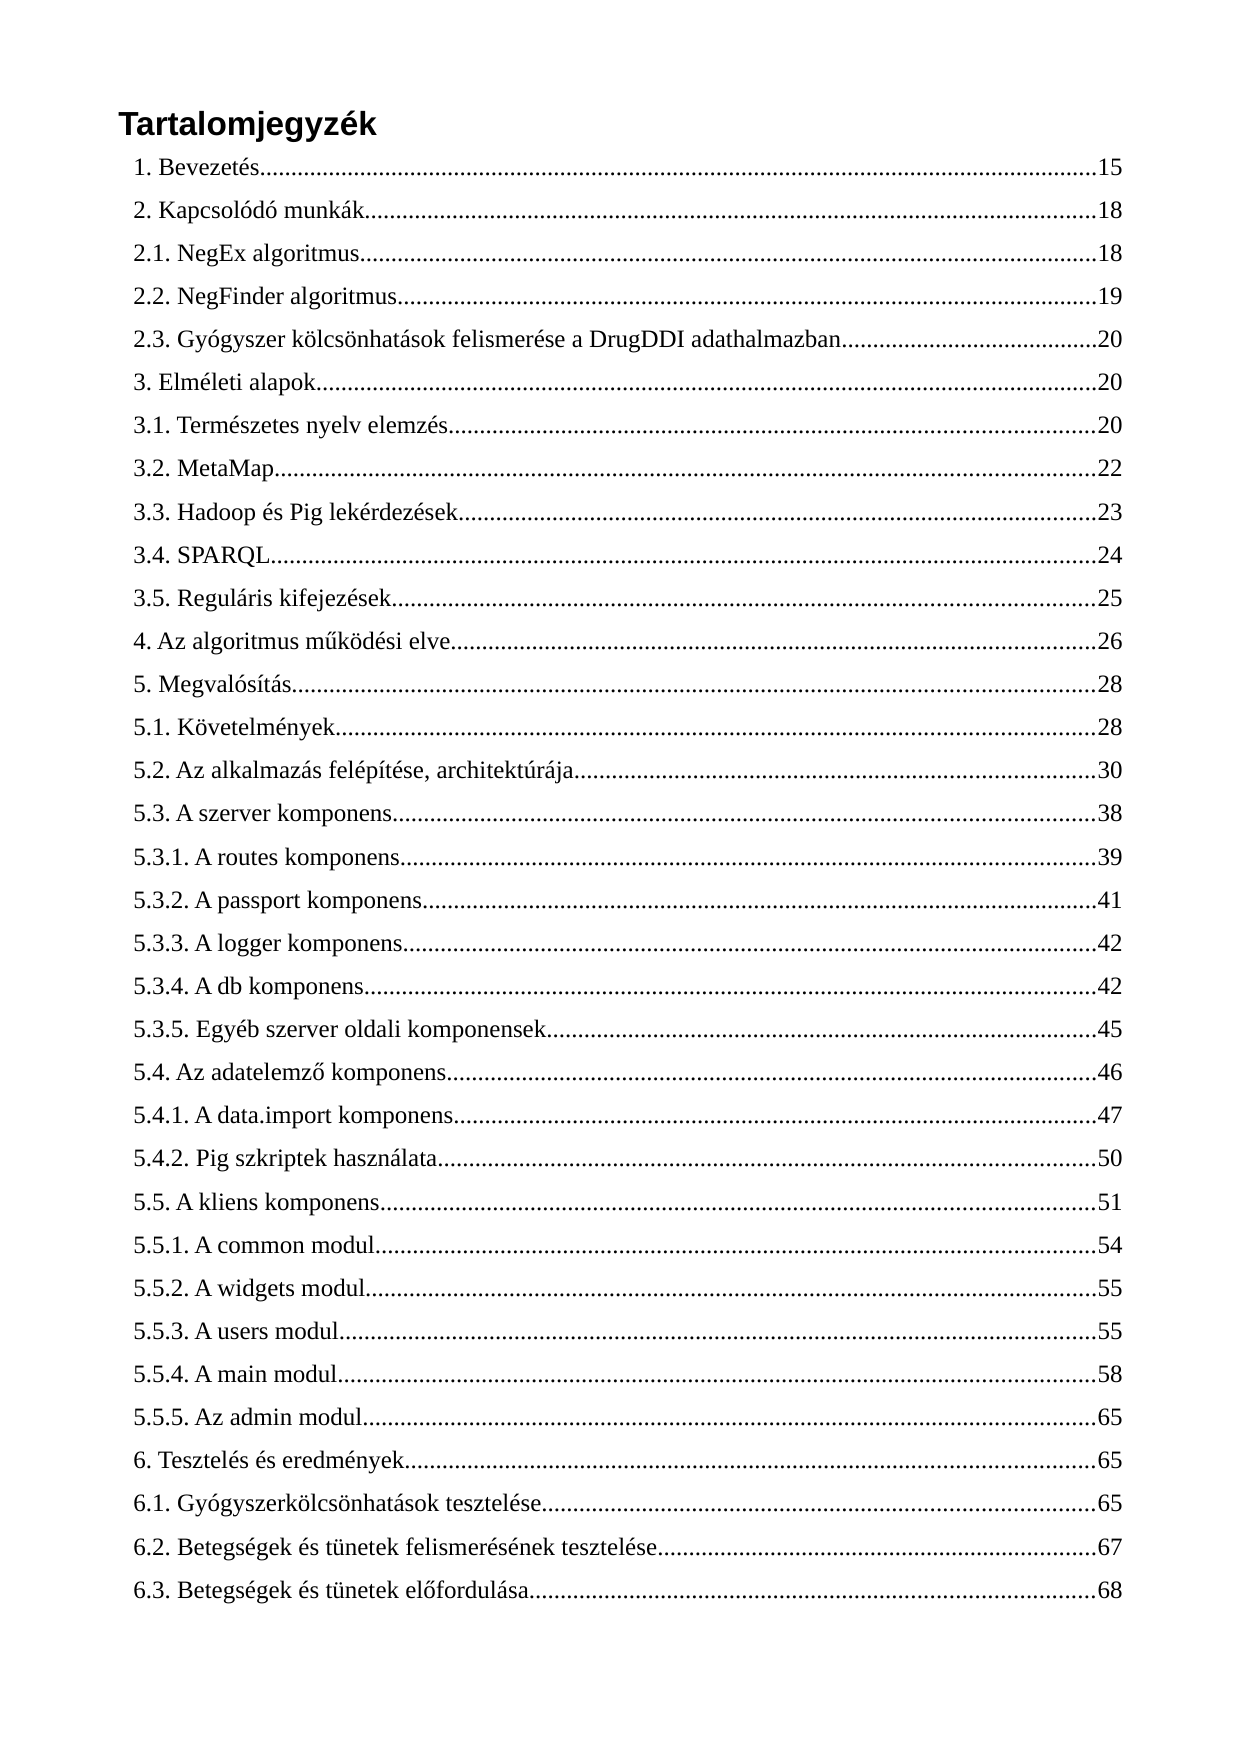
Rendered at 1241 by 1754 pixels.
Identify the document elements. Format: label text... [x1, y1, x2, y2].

text 5.5. A kliens komponens 51 [133, 1187, 1122, 1215]
text 5.3. A szerver komponens 38 [133, 798, 1122, 827]
text 5.5.3. A users modul 55 [133, 1316, 1122, 1345]
text 6.3. Betegségek és tünetek előfordulása 68 [133, 1575, 1122, 1603]
text 6.1. Gyógyszerkölcsönhatások tesztelése 65 [133, 1488, 1122, 1517]
text 5.3.2. A passport komponens 41 [133, 885, 1122, 913]
text 1. Bevezetés 15 [133, 152, 1122, 180]
subtitle Tartalomjegyzék [314, 118, 1122, 139]
text 5. Megvalósítás 28 [133, 669, 1122, 698]
text 3.4. SPARQL 24 [133, 540, 1122, 568]
text 2. Kapcsolódó munkák 18 [133, 195, 1122, 223]
text 3.2. MetaMap 22 [133, 453, 1122, 482]
text 2.3. Gyógyszer kölcsönhatások felismerése a DrugDDI adathalmazban 20 [133, 324, 1122, 353]
subtitle Tartalomjegyzék [118, 118, 258, 139]
text 5.5.4. A main modul 58 [133, 1359, 1122, 1388]
text 5.3.4. A db komponens 42 [133, 971, 1122, 1000]
text 2.2. NegFinder algoritmus 19 [133, 281, 1122, 310]
text 4. Az algoritmus működési elve 26 [133, 626, 1122, 655]
text 5.3.3. A logger komponens 42 [133, 928, 1122, 957]
text 5.5.2. A widgets modul 55 [133, 1273, 1122, 1302]
text 3.5. Reguláris kifejezések 25 [133, 583, 1122, 612]
text 6. Tesztelés és eredmények 65 [133, 1445, 1122, 1474]
text 5.3.1. A routes komponens 39 [133, 842, 1122, 870]
text 3. Elméleti alapok 20 [133, 367, 1122, 396]
text 5.2. Az alkalmazás felépítése, architektúrája 30 [133, 755, 1122, 784]
text 5.3.5. Egyéb szerver oldali komponensek 45 [133, 1014, 1122, 1043]
text 5.4.1. A data.import komponens 47 [133, 1100, 1122, 1129]
text 5.5.5. Az admin modul 65 [133, 1402, 1122, 1431]
text 2.1. NegEx algoritmus 18 [133, 238, 1122, 267]
text 5.4. Az adatelemző komponens 46 [133, 1057, 1122, 1086]
text 5.5.1. A common modul 54 [133, 1230, 1122, 1258]
text 6.2. Betegségek és tünetek felismerésének tesztelése 67 [133, 1532, 1122, 1560]
text 5.1. Követelmények 28 [133, 712, 1122, 741]
text 3.1. Természetes nyelv elemzés 20 [133, 410, 1122, 439]
text 5.4.2. Pig szkriptek használata 50 [133, 1143, 1122, 1172]
text 3.3. Hadoop és Pig lekérdezések 23 [133, 497, 1122, 525]
subtitle Tartalomjegyzék [263, 118, 298, 139]
